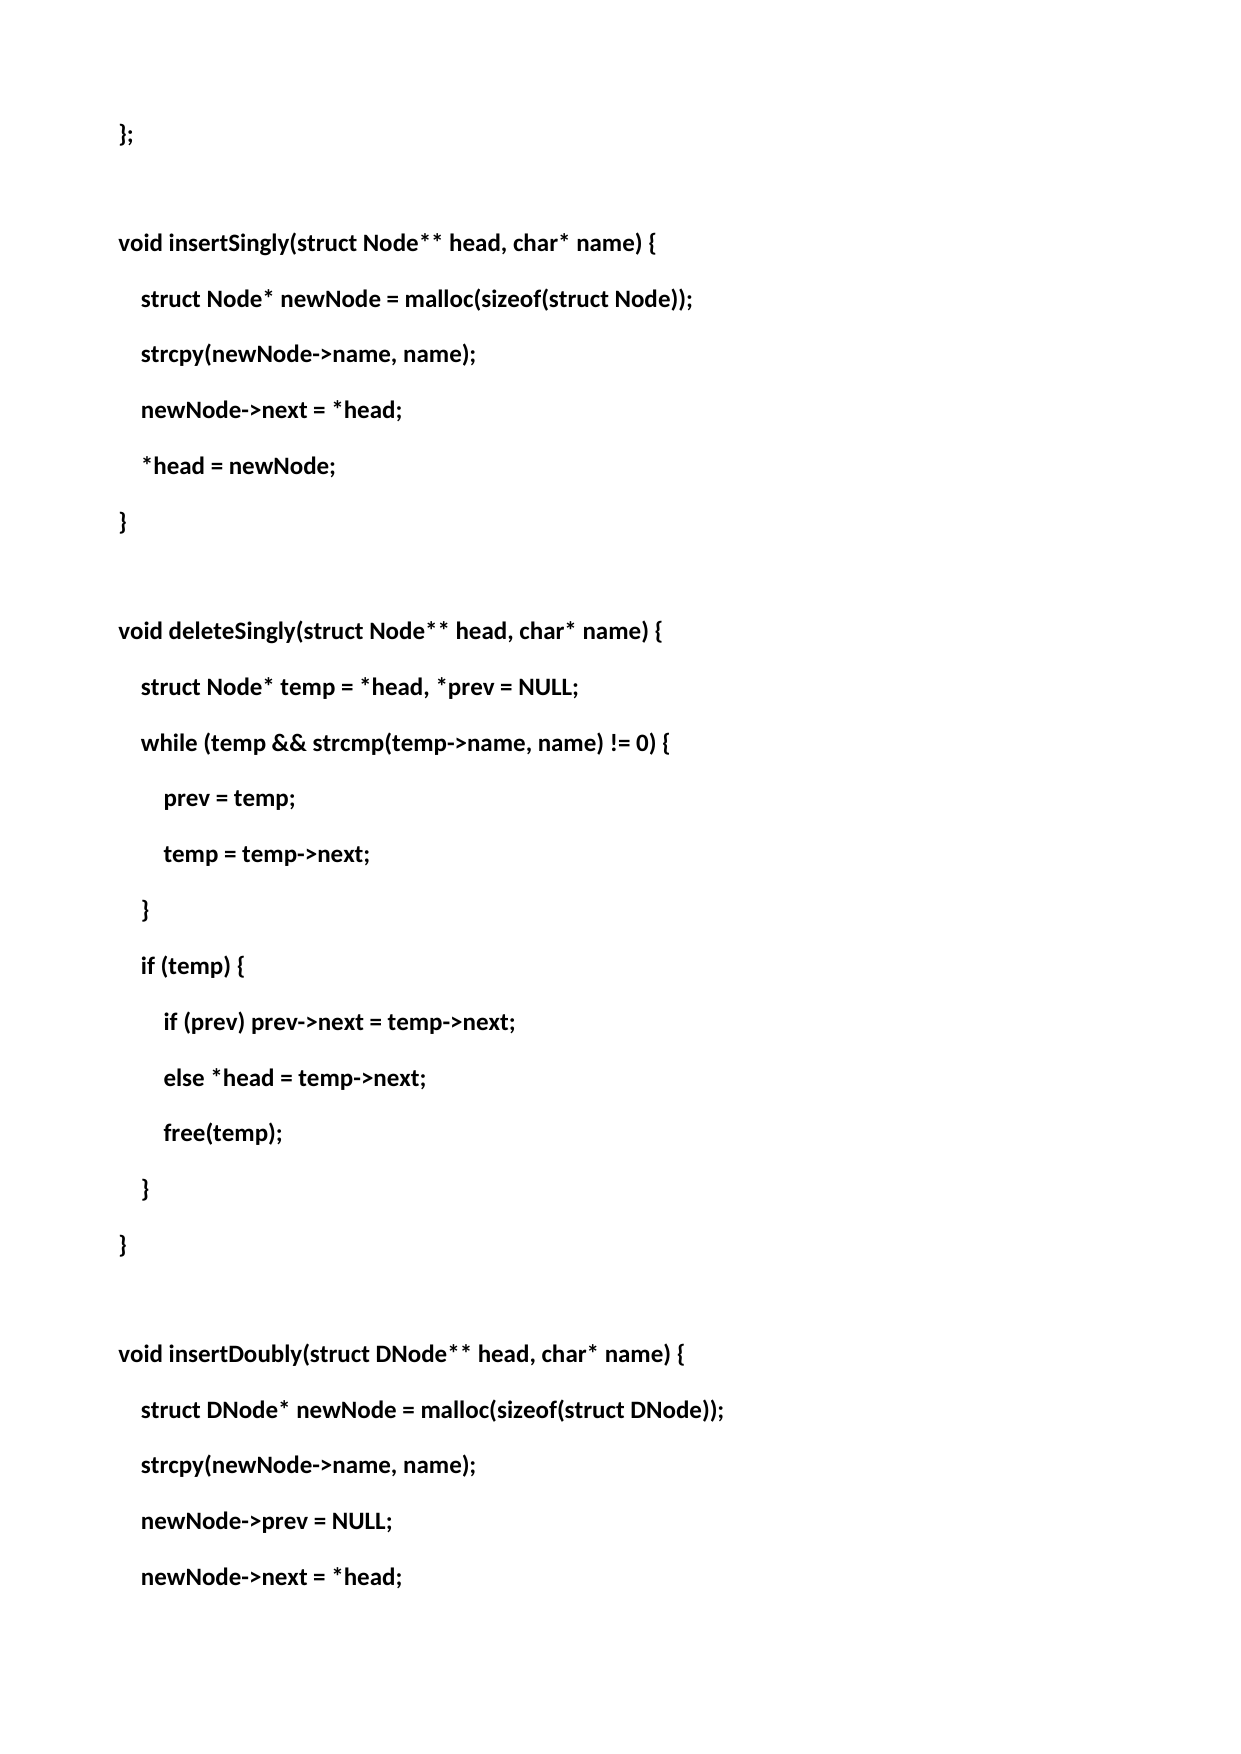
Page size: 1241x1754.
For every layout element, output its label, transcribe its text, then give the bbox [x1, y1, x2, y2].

text temp = temp->next; [118, 838, 1122, 869]
text void deleteSingly(struct Node** head, char* name) { [118, 615, 1122, 646]
text } [118, 1173, 1122, 1204]
text else *head = temp->next; [118, 1062, 1122, 1092]
text } [118, 1229, 1122, 1260]
text newNode->prev = NULL; [118, 1506, 1122, 1536]
text struct Node* temp = *head, *prev = NULL; [118, 671, 1122, 701]
text newNode->next = *head; [118, 394, 1122, 425]
text free(temp); [118, 1117, 1122, 1148]
text newNode->next = *head; [118, 1561, 1122, 1592]
text *head = newNode; [118, 450, 1122, 481]
text } [118, 894, 1122, 925]
text if (prev) prev->next = temp->next; [118, 1006, 1122, 1036]
text while (temp && strcmp(temp->name, name) != 0) { [118, 727, 1122, 757]
text prev = temp; [118, 782, 1122, 813]
text strcpy(newNode->name, name); [118, 339, 1122, 369]
text } [118, 506, 1122, 537]
text strcpy(newNode->name, name); [118, 1450, 1122, 1480]
text void insertDoubly(struct DNode** head, char* name) { [118, 1338, 1122, 1368]
text void insertSingly(struct Node** head, char* name) { [118, 227, 1122, 257]
text }; [118, 118, 1122, 149]
text struct Node* newNode = malloc(sizeof(struct Node)); [118, 283, 1122, 313]
text if (temp) { [118, 950, 1122, 981]
text struct DNode* newNode = malloc(sizeof(struct DNode)); [118, 1394, 1122, 1424]
